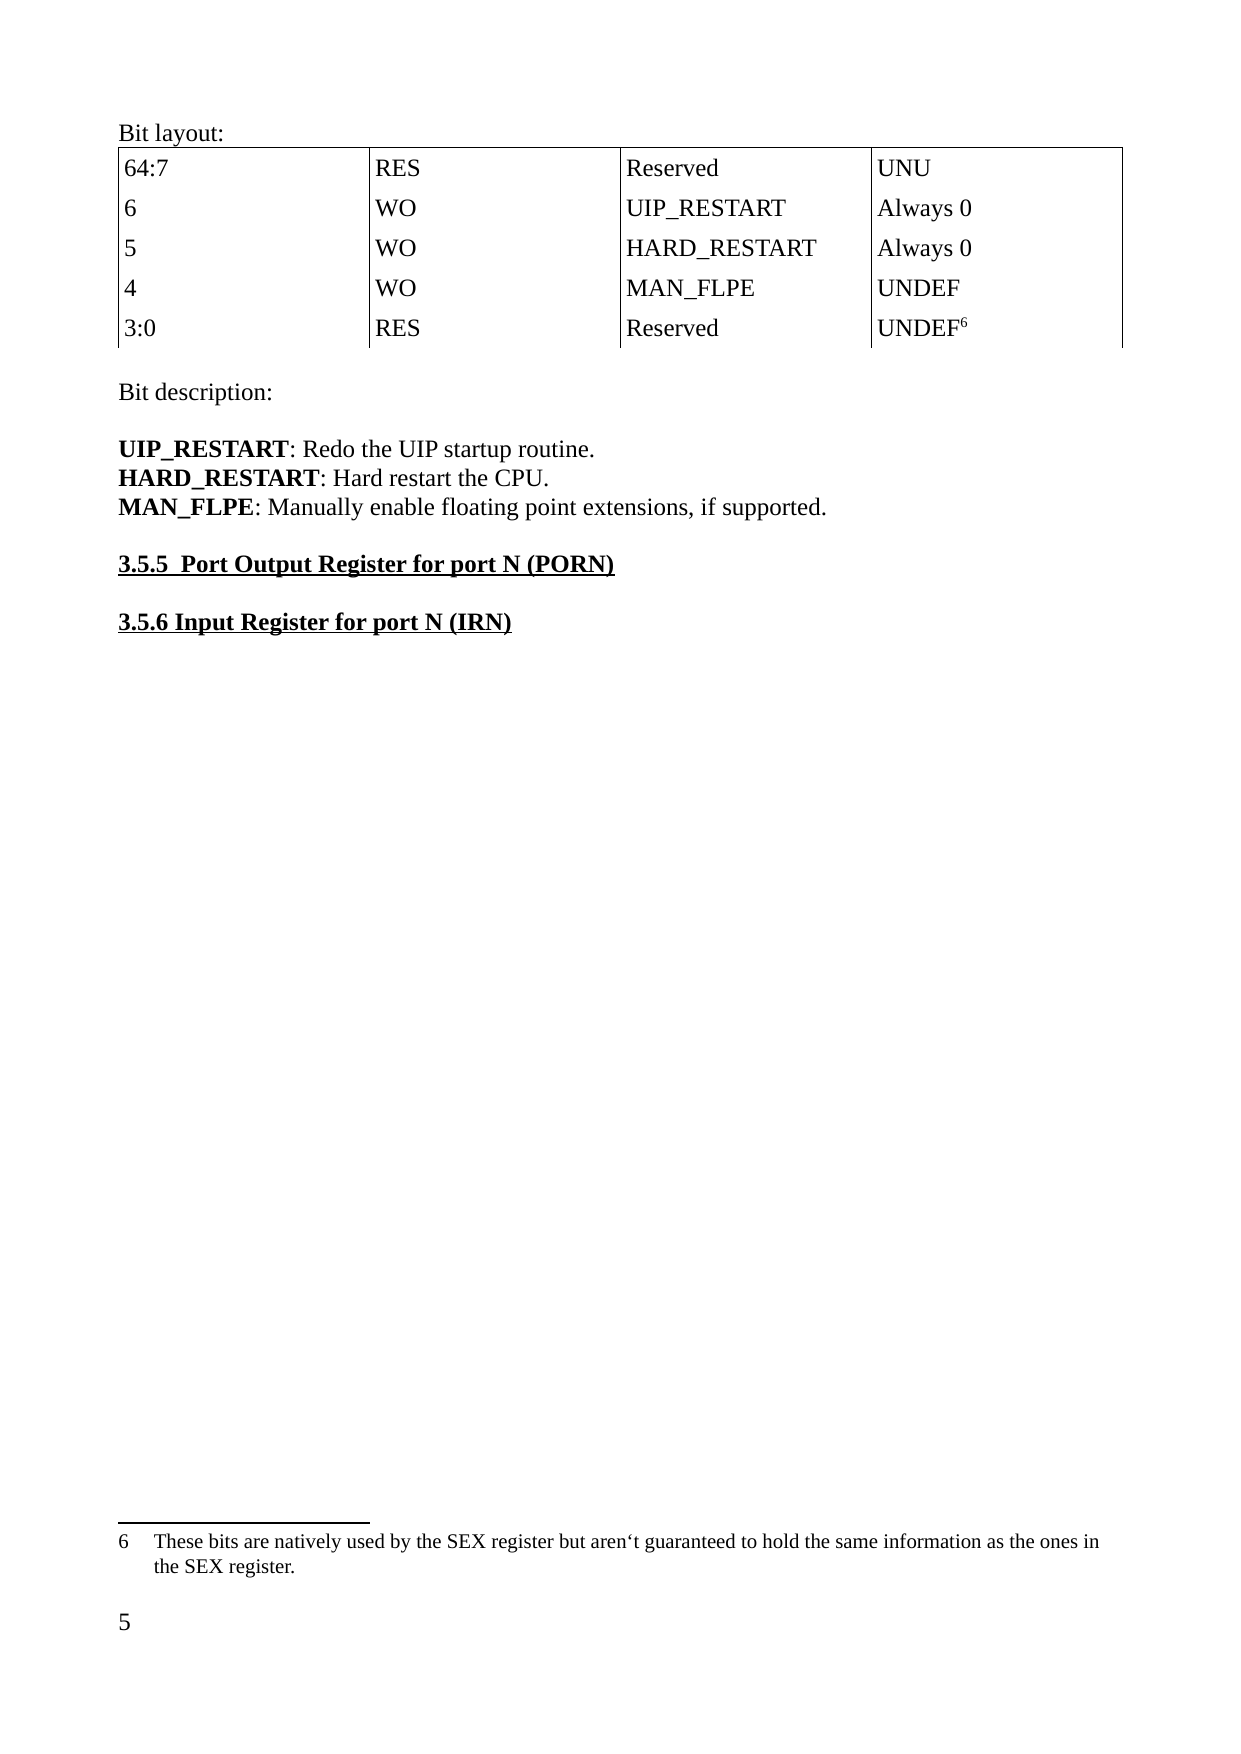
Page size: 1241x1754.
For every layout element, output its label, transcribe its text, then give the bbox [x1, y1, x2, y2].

text 3.5.5 Port Output Register for port N (PORN) [118, 549, 1122, 578]
table_cell 3:0 [119, 308, 369, 348]
table_header Reserved [621, 148, 871, 187]
text 3.5.6 Input Register for port N (IRN) [118, 607, 1122, 636]
table_cell Reserved [621, 308, 871, 348]
table_cell WO [370, 187, 620, 227]
table_cell WO [370, 228, 620, 268]
table_cell WO [370, 268, 620, 308]
table_header 64:7 [119, 148, 369, 187]
text Bit layout: [118, 118, 1122, 147]
table_cell UNDEF [872, 268, 1122, 308]
table_cell MAN_FLPE [621, 268, 871, 308]
table_cell UIP_RESTART [621, 187, 871, 227]
table_cell RES [370, 308, 620, 348]
table_header UNU [872, 148, 1122, 187]
text HARD_RESTART: Hard restart the CPU. [118, 463, 1122, 492]
text MAN_FLPE: Manually enable floating point extensions, if supported. [118, 492, 1122, 521]
table_cell 6 [119, 187, 369, 227]
text UIP_RESTART: Redo the UIP startup routine. [118, 434, 1122, 463]
table_cell Always 0 [872, 187, 1122, 227]
table_cell UNDEF [872, 308, 1122, 348]
table_cell 5 [119, 228, 369, 268]
text Bit description: [118, 377, 1122, 406]
table_cell Always 0 [872, 228, 1122, 268]
table_cell 4 [119, 268, 369, 308]
table_header RES [370, 148, 620, 187]
table_cell HARD_RESTART [621, 228, 871, 268]
